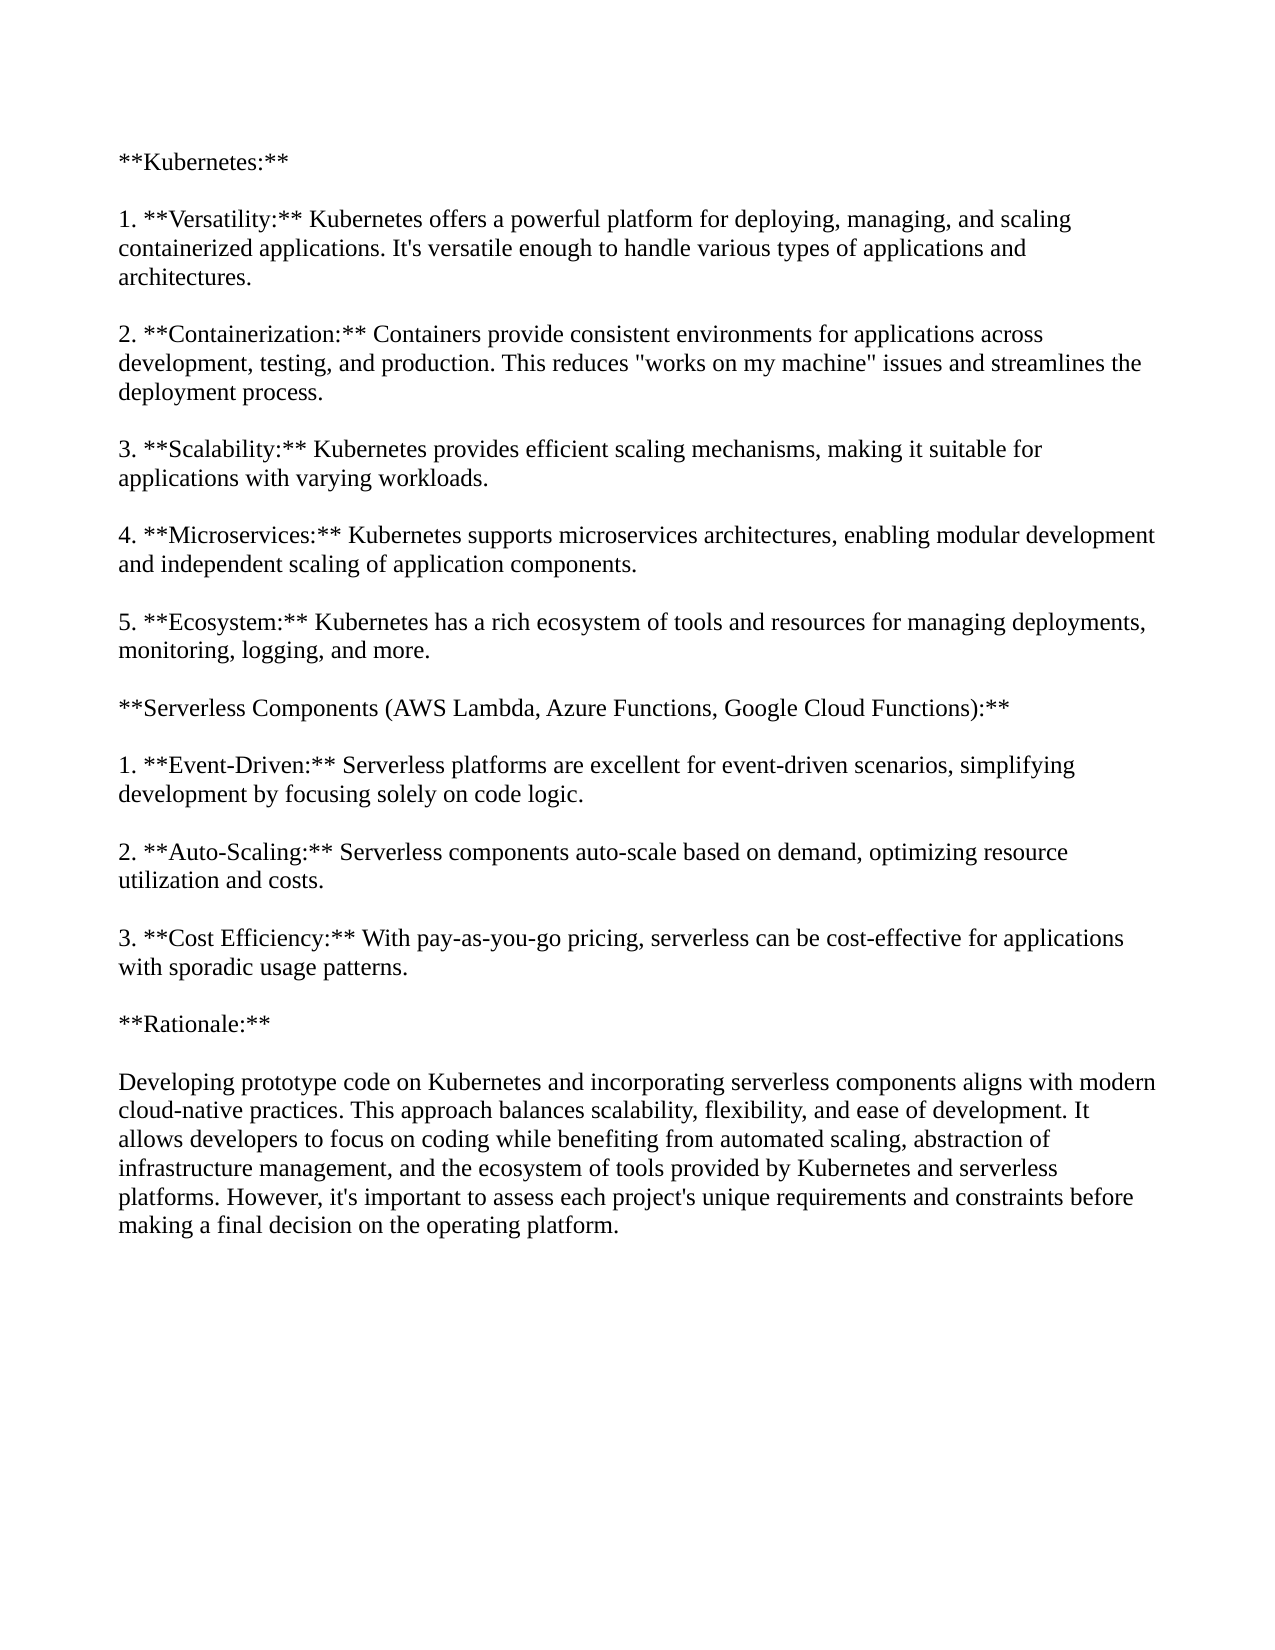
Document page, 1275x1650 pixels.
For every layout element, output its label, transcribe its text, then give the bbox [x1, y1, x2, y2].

text **Serverless Components (AWS Lambda, Azure Functions, Google Cloud Functions):** [118, 693, 1157, 722]
text 3. **Cost Efficiency:** With pay-as-you-go pricing, serverless can be cost-effective for applications with sporadic usage patterns. [118, 923, 1157, 981]
text 2. **Containerization:** Containers provide consistent environments for applications across development, testing, and production. This reduces "works on my machine" issues and streamlines the deployment process. [118, 319, 1157, 406]
text 2. **Auto-Scaling:** Serverless components auto-scale based on demand, optimizing resource utilization and costs. [118, 837, 1157, 894]
text **Kubernetes:** [118, 147, 1157, 176]
text Developing prototype code on Kubernetes and incorporating serverless components aligns with modern cloud-native practices. This approach balances scalability, flexibility, and ease of development. It allows developers to focus on coding while benefiting from automated scaling, abstraction of infrastructure management, and the ecosystem of tools provided by Kubernetes and serverless platforms. However, it's important to assess each project's unique requirements and constraints before making a final decision on the operating platform. [118, 1067, 1157, 1239]
text 5. **Ecosystem:** Kubernetes has a rich ecosystem of tools and resources for managing deployments, monitoring, logging, and more. [118, 607, 1157, 664]
text 1. **Event-Driven:** Serverless platforms are excellent for event-driven scenarios, simplifying development by focusing solely on code logic. [118, 751, 1157, 808]
text 1. **Versatility:** Kubernetes offers a powerful platform for deploying, managing, and scaling containerized applications. It's versatile enough to handle various types of applications and architectures. [118, 204, 1157, 291]
text **Rationale:** [118, 1009, 1157, 1038]
text 4. **Microservices:** Kubernetes supports microservices architectures, enabling modular development and independent scaling of application components. [118, 521, 1157, 578]
text 3. **Scalability:** Kubernetes provides efficient scaling mechanisms, making it suitable for applications with varying workloads. [118, 434, 1157, 492]
